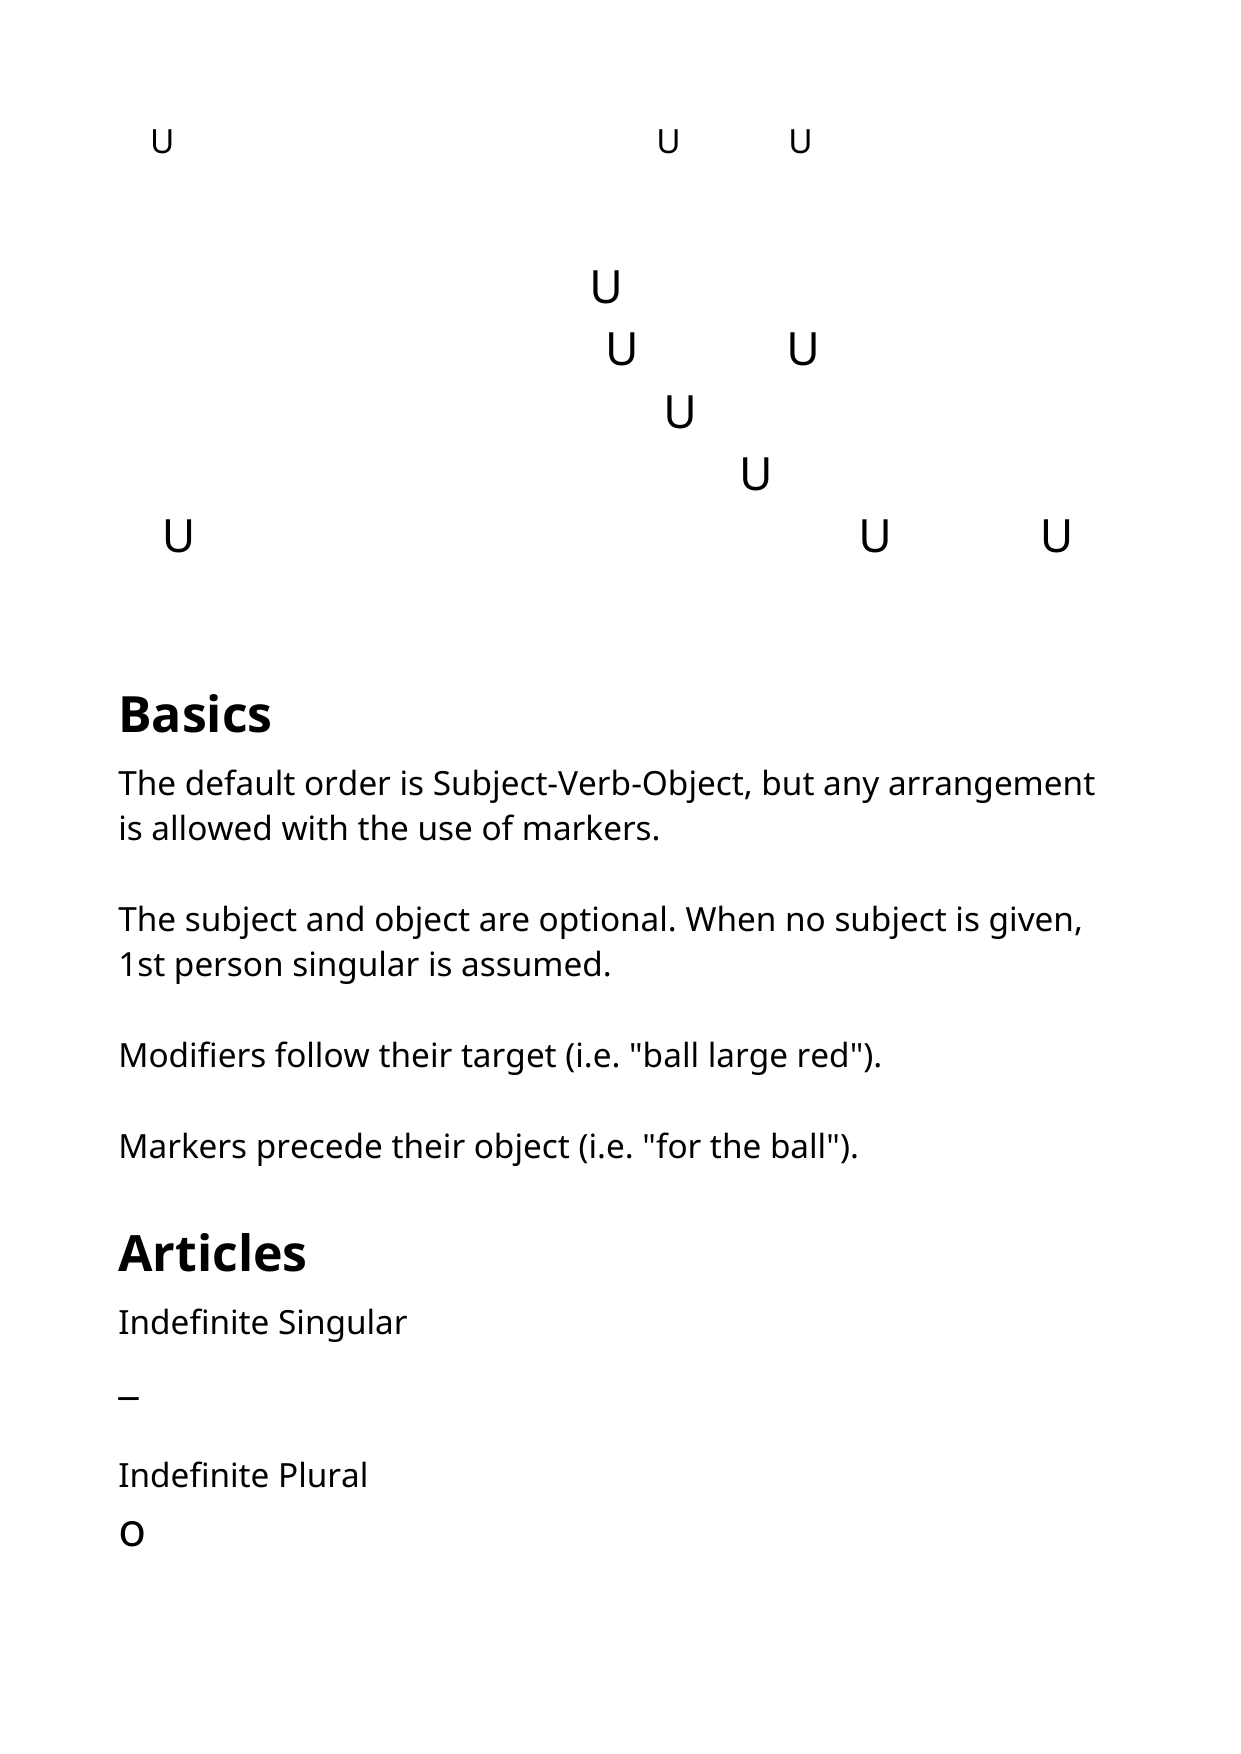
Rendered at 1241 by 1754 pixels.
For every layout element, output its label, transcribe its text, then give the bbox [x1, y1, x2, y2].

text _ [118, 1344, 1122, 1407]
text The default order is Subject-Verb-Object, but any arrangement is allowed with the use of markers. [118, 759, 1122, 850]
subtitle Articles [118, 1218, 1122, 1286]
text Markers precede their object (i.e. "for the ball"). [118, 1123, 1122, 1168]
subtitle Basics [118, 679, 1122, 747]
text sUnusEdasuO, sU es sUnu pasen avum lok o. deb nel brAsO tu tEO sUnu OkrUs eru pasen. y den nel brAs te tEO. <es sUnu, pasen avum lok iesw.> krUsO te pasen. nel krUs pasen. Zunel krUs pasen. tan vOsO pru etu sE. sUnu OkrUs eru pasen. tan vOs os etu sE un anu doks. [118, 254, 1122, 629]
text krUs pasen. tan vOsO pru etu sE. sUnu OkrUs eru pasen. tan vOs os etu sE un anu doks. [118, 118, 1122, 209]
text o [118, 1497, 1122, 1560]
text Indefinite Singular [118, 1299, 1122, 1344]
text The subject and object are optional. When no subject is given, 1st person singular is assumed. [118, 896, 1122, 986]
text Indefinite Plural [118, 1452, 1122, 1497]
text Modifiers follow their target (i.e. "ball large red"). [118, 1032, 1122, 1077]
